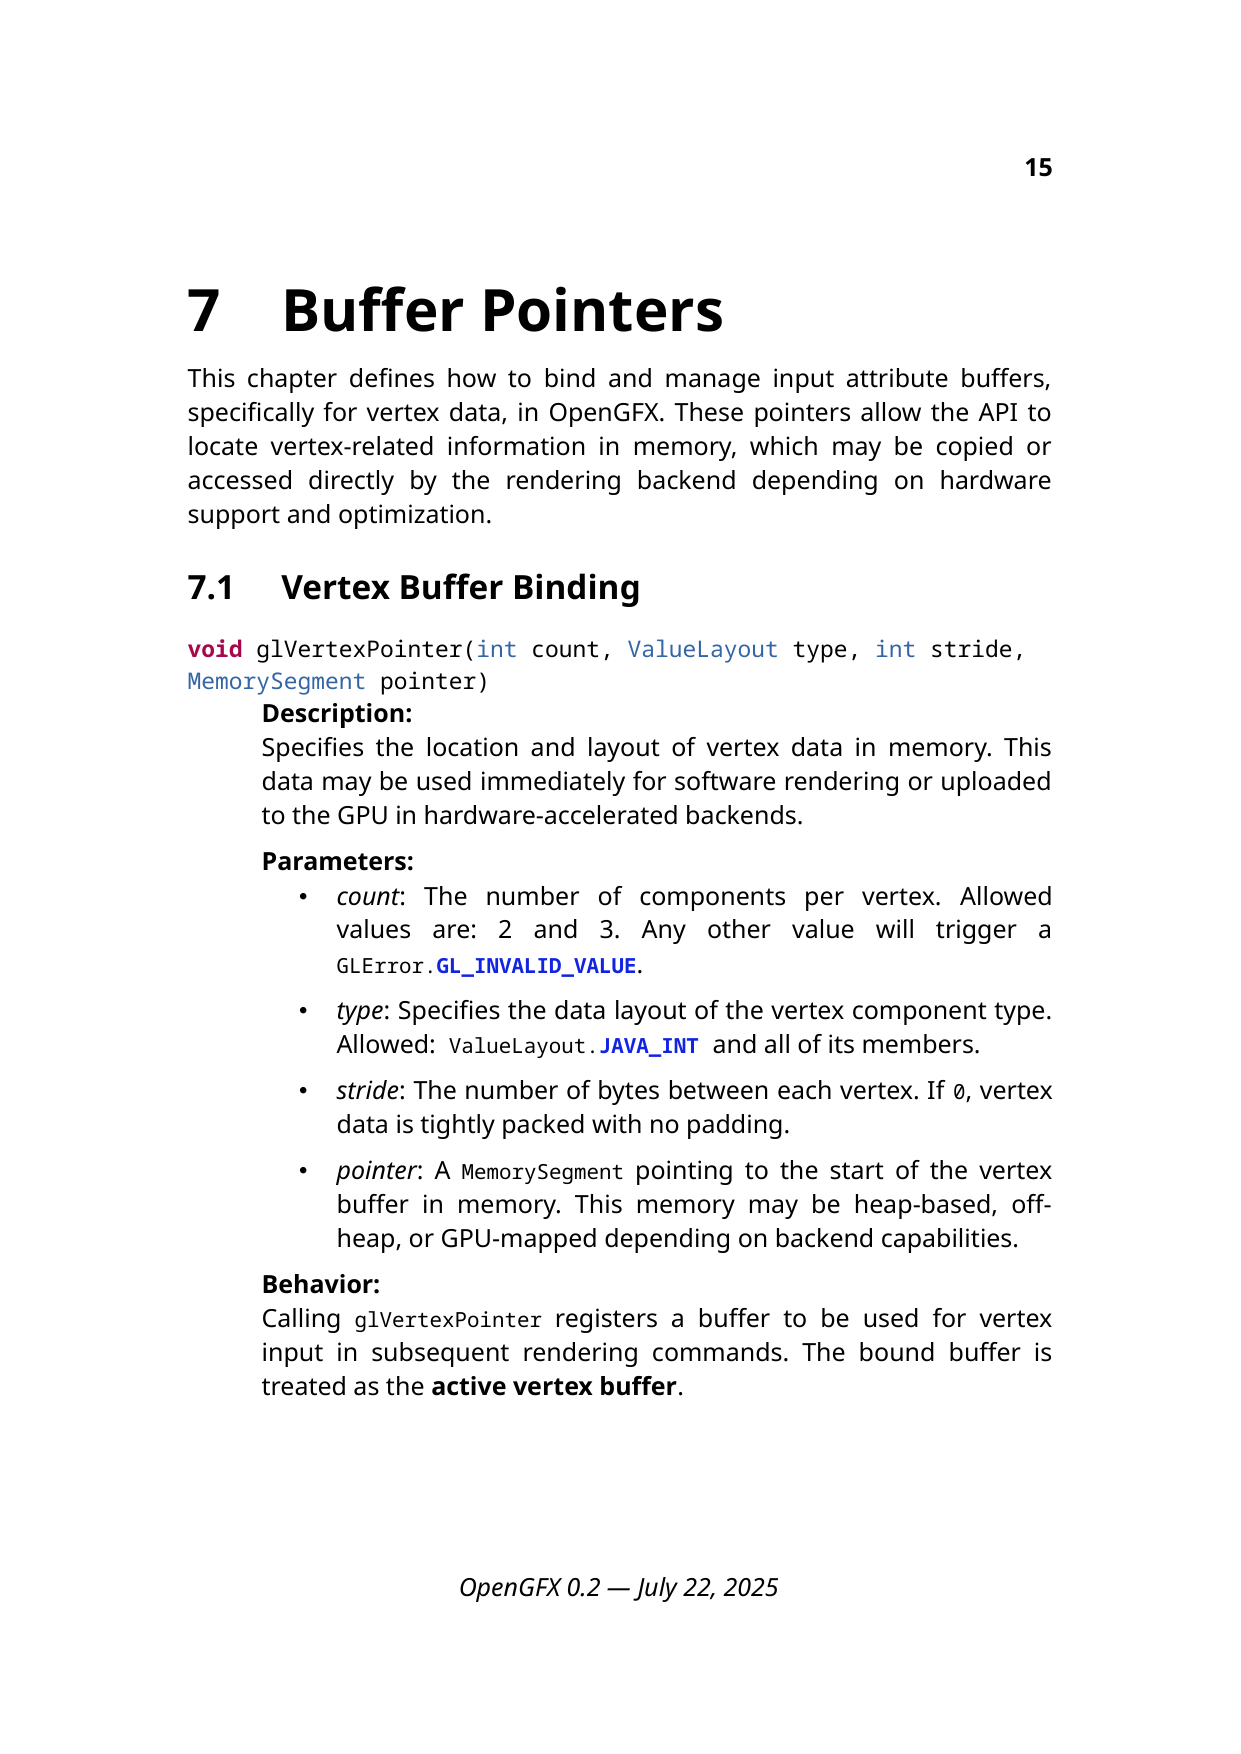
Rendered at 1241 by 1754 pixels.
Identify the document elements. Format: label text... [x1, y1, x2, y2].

text Specifies the location and layout of vertex data in memory. This data may be used immediately for software rendering or uploaded to the GPU in hardware-accelerated backends. [261, 730, 1053, 832]
text Behavior: [261, 1267, 1053, 1301]
text Calling glVertexPointer registers a buffer to be used for vertex input in subsequent rendering commands. The bound buffer is treated as the active vertex buffer. [261, 1301, 1053, 1403]
subtitle 7.1 Vertex Buffer Binding [187, 564, 1053, 609]
text This chapter defines how to bind and manage input attribute buffers, specifically for vertex data, in OpenGFX. These pointers allow the API to locate vertex-related information in memory, which may be copied or accessed directly by the rendering backend depending on hardware support and optimization. [187, 361, 1053, 531]
list type: Specifies the data layout of the vertex component type. Allowed: ValueLayout.JAVA_INT and all of its members. [299, 992, 1053, 1060]
list count: The number of components per vertex. Allowed values are: 2 and 3. Any other value will trigger a GLError.GL_INVALID_VALUE. [299, 878, 1053, 980]
list pointer: A MemorySegment pointing to the start of the vertex buffer in memory. This memory may be heap-based, off-heap, or GPU-mapped depending on backend capabilities. [299, 1152, 1053, 1255]
subtitle 7 Buffer Pointers [187, 269, 1053, 349]
text Parameters: [261, 844, 1053, 878]
text Description: [261, 696, 1053, 730]
text void glVertexPointer(int count, ValueLayout type, int stride, MemorySegment pointer) [187, 633, 1053, 696]
list stride: The number of bytes between each vertex. If 0, vertex data is tightly packed with no padding. [299, 1072, 1053, 1141]
